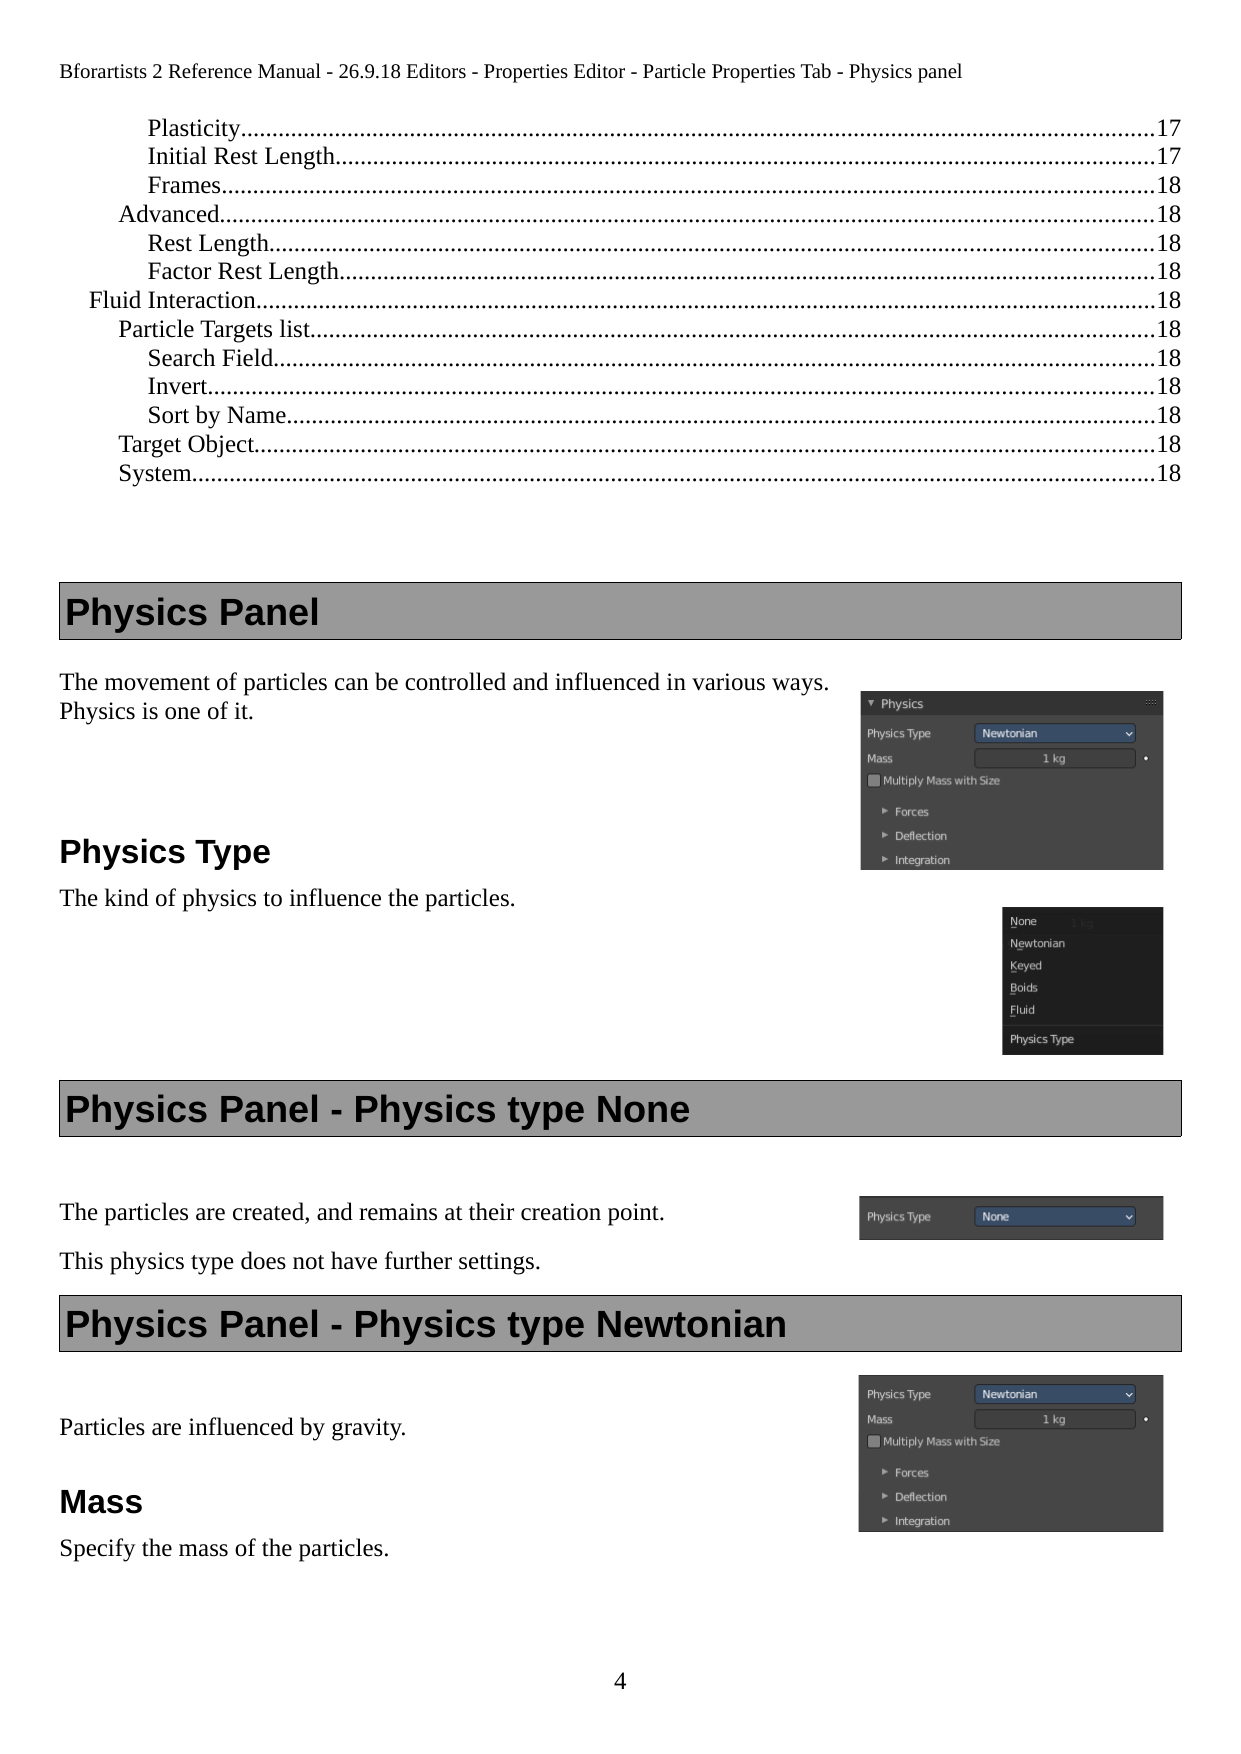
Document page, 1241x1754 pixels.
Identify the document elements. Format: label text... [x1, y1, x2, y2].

picture [858, 1375, 1164, 1532]
text Rest Length 18 [147, 228, 1181, 256]
text Sort by Name 18 [147, 400, 1181, 429]
text Invert 18 [147, 371, 1181, 400]
text Fluid Interaction 18 [88, 285, 1181, 314]
text This physics type does not have further settings. [59, 1246, 1181, 1275]
text Particles are influenced by gravity. [59, 1412, 858, 1441]
table_header Physics Panel - Physics type None [60, 1081, 1181, 1136]
subtitle Mass [59, 1482, 858, 1521]
picture [1002, 907, 1164, 1055]
text System 18 [118, 458, 1181, 486]
text The movement of particles can be controlled and influenced in various ways. Physics is one of it. [59, 667, 1181, 725]
text Search Field 18 [147, 343, 1181, 371]
text The particles are created, and remains at their creation point. [59, 1197, 859, 1226]
table_header Physics Panel - Physics type Newtonian [60, 1296, 1181, 1351]
table_header Physics Panel [60, 583, 1181, 639]
text Specify the mass of the particles. [59, 1533, 1181, 1562]
subtitle Physics Type [59, 832, 1181, 871]
text Target Object 18 [118, 429, 1181, 458]
text Particle Targets list 18 [118, 314, 1181, 343]
text Initial Rest Length 17 [147, 141, 1181, 170]
picture [860, 691, 1164, 870]
picture [859, 1196, 1164, 1240]
text The kind of physics to influence the particles. [59, 883, 1181, 912]
text Factor Rest Length 18 [147, 256, 1181, 285]
subtitle [1164, 1482, 1181, 1521]
text Frames 18 [147, 170, 1181, 199]
text Advanced 18 [118, 199, 1181, 228]
text Plasticity 17 [147, 113, 1181, 141]
